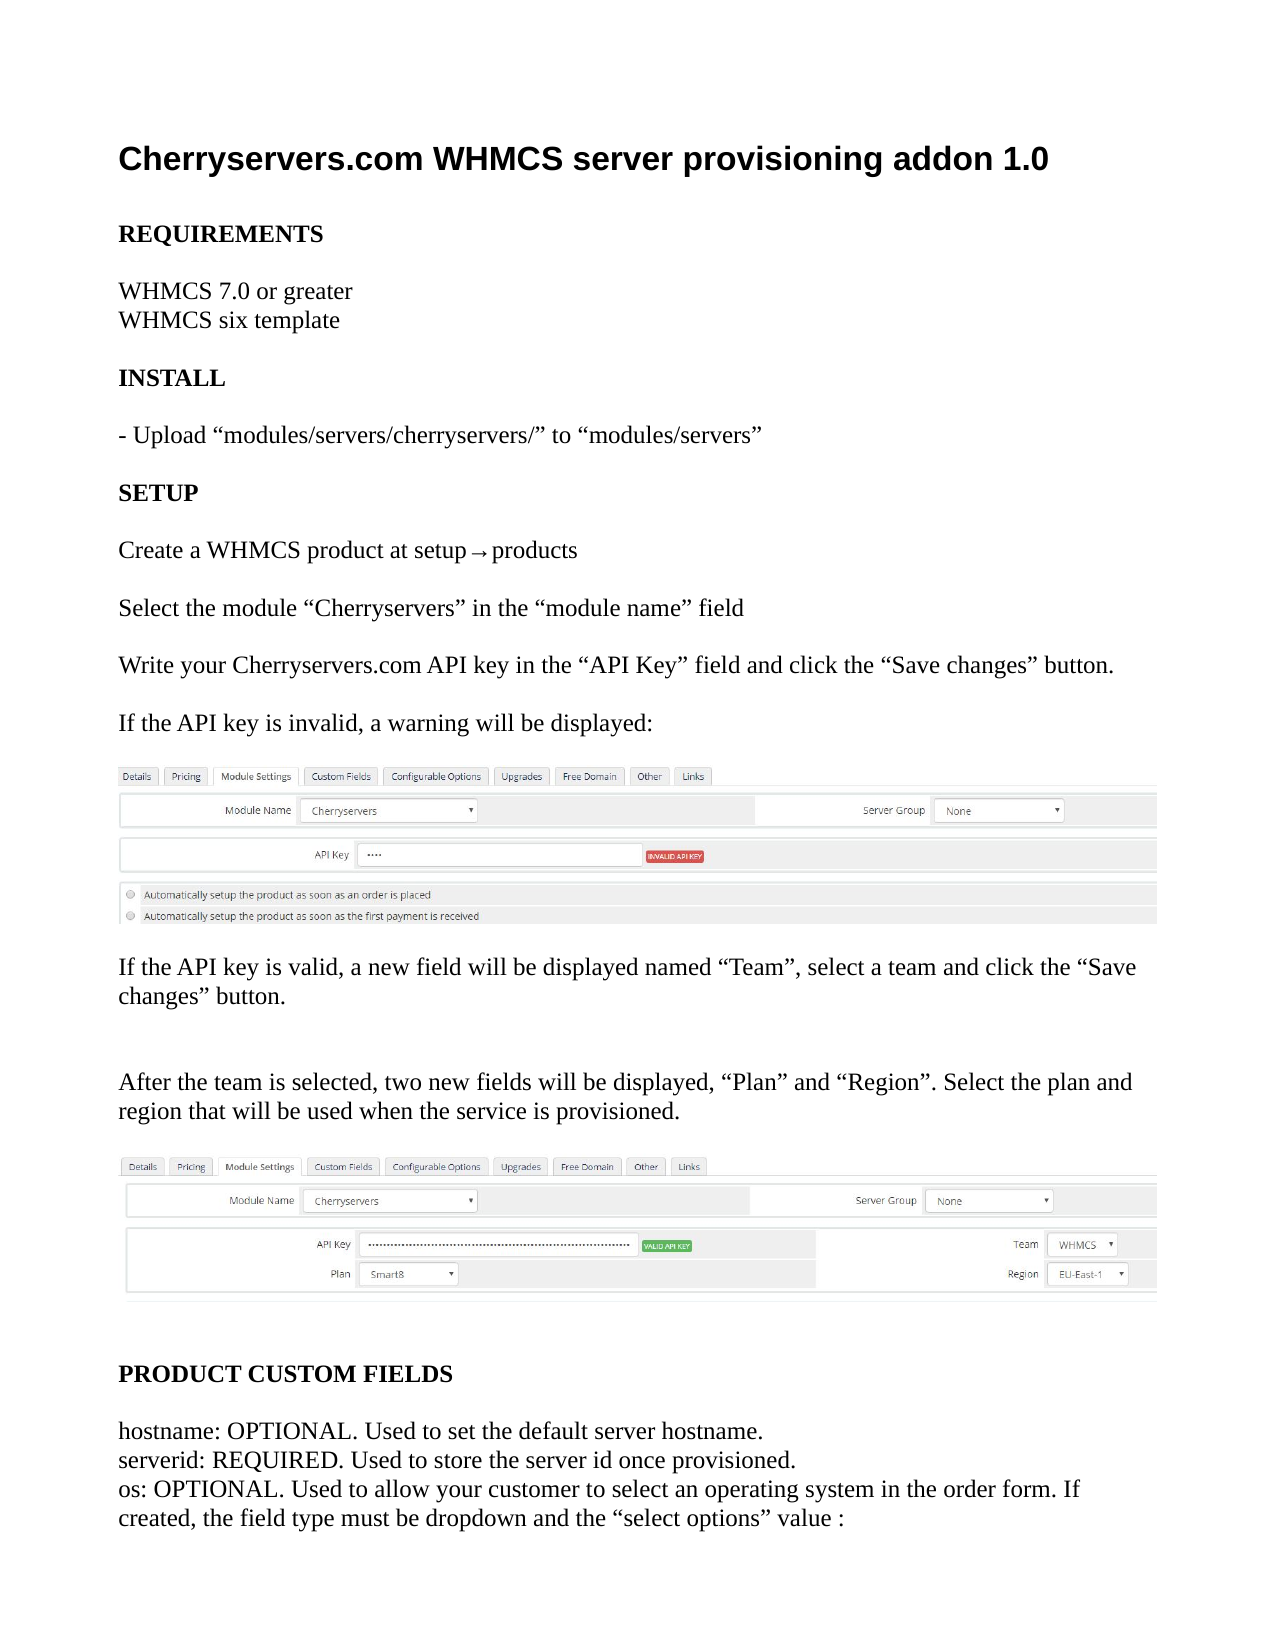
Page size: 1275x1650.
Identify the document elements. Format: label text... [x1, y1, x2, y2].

picture [118, 1153, 1157, 1302]
text PRODUCT CUSTOM FIELDS [118, 1359, 1157, 1388]
subtitle Cherryservers.com WHMCS server provisioning addon 1.0 [118, 139, 1157, 178]
text SETUP [118, 478, 1157, 506]
text REQUIREMENTS [118, 219, 1157, 248]
text serverid: REQUIRED. Used to store the server id once provisioned. [118, 1445, 1157, 1474]
text If the API key is valid, a new field will be displayed named “Team”, select a team and click the “Save changes” button. [118, 952, 1157, 1010]
text Create a WHMCS product at setup→products [118, 535, 1157, 564]
text hostname: OPTIONAL. Used to set the default server hostname. [118, 1416, 1157, 1445]
text - Upload “modules/servers/cherryservers/” to “modules/servers” [118, 420, 1157, 449]
text If the API key is invalid, a warning will be displayed: [118, 708, 1157, 736]
text Write your Cherryservers.com API key in the “API Key” field and click the “Save changes” button. [118, 650, 1157, 679]
picture [118, 765, 1157, 924]
text WHMCS six template [118, 305, 1157, 334]
text INSTALL [118, 363, 1157, 391]
text os: OPTIONAL. Used to allow your customer to select an operating system in the order form. If created, the field type must be dropdown and the “select options” value : [118, 1474, 1157, 1531]
text After the team is selected, two new fields will be displayed, “Plan” and “Region”. Select the plan and region that will be used when the service is provisioned. [118, 1067, 1157, 1125]
text WHMCS 7.0 or greater [118, 276, 1157, 305]
text Select the module “Cherryservers” in the “module name” field [118, 593, 1157, 621]
